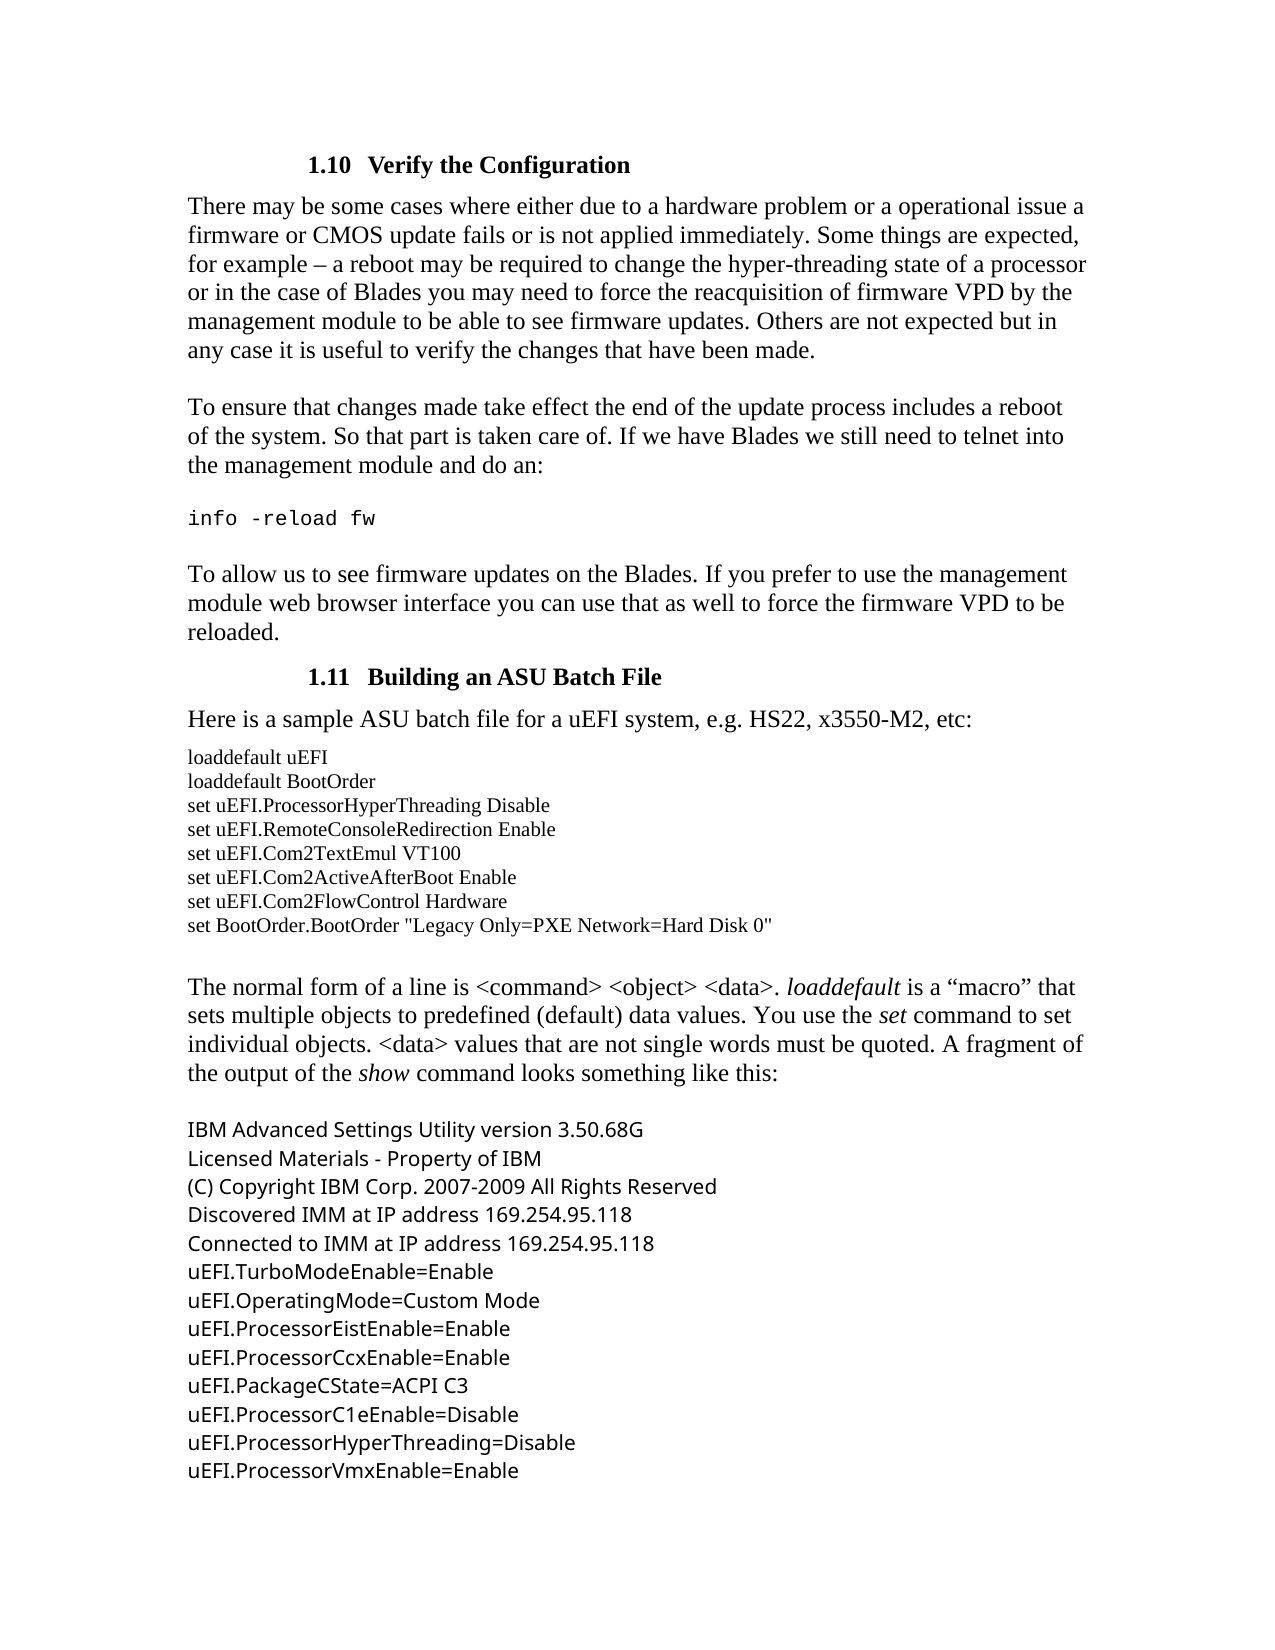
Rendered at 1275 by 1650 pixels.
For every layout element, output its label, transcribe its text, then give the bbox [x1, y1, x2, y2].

text uEFI.OperatingMode=Custom Mode [187, 1286, 1087, 1314]
subtitle loaddefault BootOrder [187, 769, 1087, 793]
subtitle set uEFI.ProcessorHyperThreading Disable [187, 793, 1087, 817]
subtitle set uEFI.Com2ActiveAfterBoot Enable [187, 865, 1087, 889]
text Discovered IMM at IP address 169.254.95.118 [187, 1201, 1087, 1229]
subtitle loaddefault uEFI [187, 745, 1087, 769]
text uEFI.ProcessorC1eEnable=Disable [187, 1400, 1087, 1428]
text info -reload fw [187, 507, 1087, 531]
subtitle To allow us to see firmware updates on the Blades. If you prefer to use the management module web browser interface you can use that as well to force the firmware VPD to be reloaded. [187, 559, 1087, 646]
text The normal form of a line is <command> <object> <data>. loaddefault is a “macro” that sets multiple objects to predefined (default) data values. You use the set command to set individual objects. <data> values that are not single words must be quoted. A fragment of the output of the show command looks something like this: [187, 972, 1087, 1087]
text Connected to IMM at IP address 169.254.95.118 [187, 1229, 1087, 1257]
text uEFI.ProcessorCcxEnable=Enable [187, 1343, 1087, 1371]
text uEFI.PackageCState=ACPI C3 [187, 1371, 1087, 1400]
text IBM Advanced Settings Utility version 3.50.68G [187, 1115, 1087, 1144]
subtitle set uEFI.Com2TextEmul VT100 [187, 841, 1087, 865]
subtitle Building an ASU Batch File [307, 662, 1087, 691]
subtitle set uEFI.Com2FlowControl Hardware [187, 889, 1087, 913]
subtitle Here is a sample ASU batch file for a uEFI system, e.g. HS22, x3550-M2, etc: [187, 704, 1087, 732]
text uEFI.ProcessorVmxEnable=Enable [187, 1457, 1087, 1485]
subtitle Verify the Configuration [307, 150, 1087, 179]
text Licensed Materials - Property of IBM [187, 1144, 1087, 1172]
text To ensure that changes made take effect the end of the update process includes a reboot of the system. So that part is taken care of. If we have Blades we still need to telnet into the management module and do an: [187, 392, 1087, 479]
text (C) Copyright IBM Corp. 2007-2009 All Rights Reserved [187, 1172, 1087, 1201]
text uEFI.ProcessorHyperThreading=Disable [187, 1428, 1087, 1457]
subtitle set BootOrder.BootOrder "Legacy Only=PXE Network=Hard Disk 0" [187, 913, 1087, 937]
text There may be some cases where either due to a hardware problem or a operational issue a firmware or CMOS update fails or is not applied immediately. Some things are expected, for example – a reboot may be required to change the hyper-threading state of a processor or in the case of Blades you may need to force the reacquisition of firmware VPD by the management module to be able to see firmware updates. Others are not expected but in any case it is useful to verify the changes that have been made. [187, 191, 1087, 364]
subtitle set uEFI.RemoteConsoleRedirection Enable [187, 817, 1087, 841]
text uEFI.ProcessorEistEnable=Enable [187, 1314, 1087, 1343]
text uEFI.TurboModeEnable=Enable [187, 1257, 1087, 1286]
